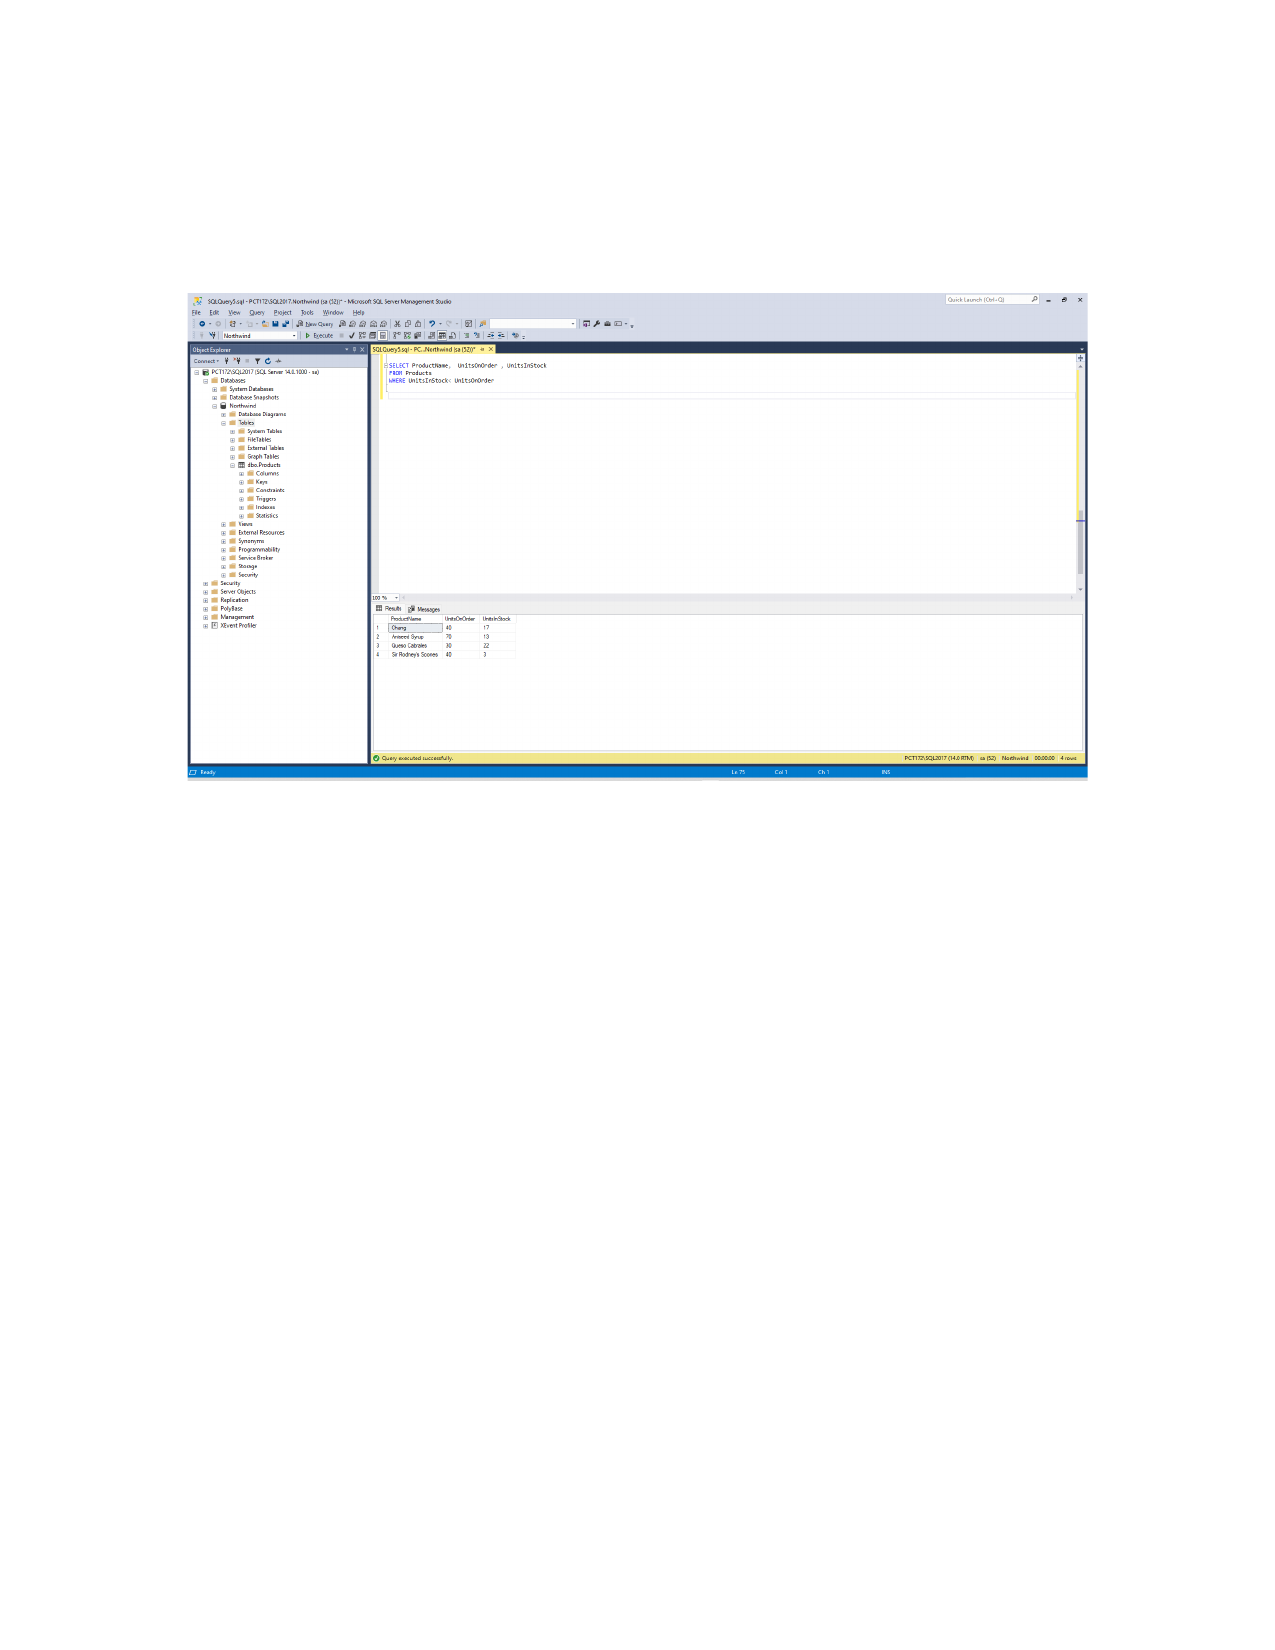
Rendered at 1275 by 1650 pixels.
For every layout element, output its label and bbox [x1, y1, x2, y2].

picture [187, 293, 1088, 781]
